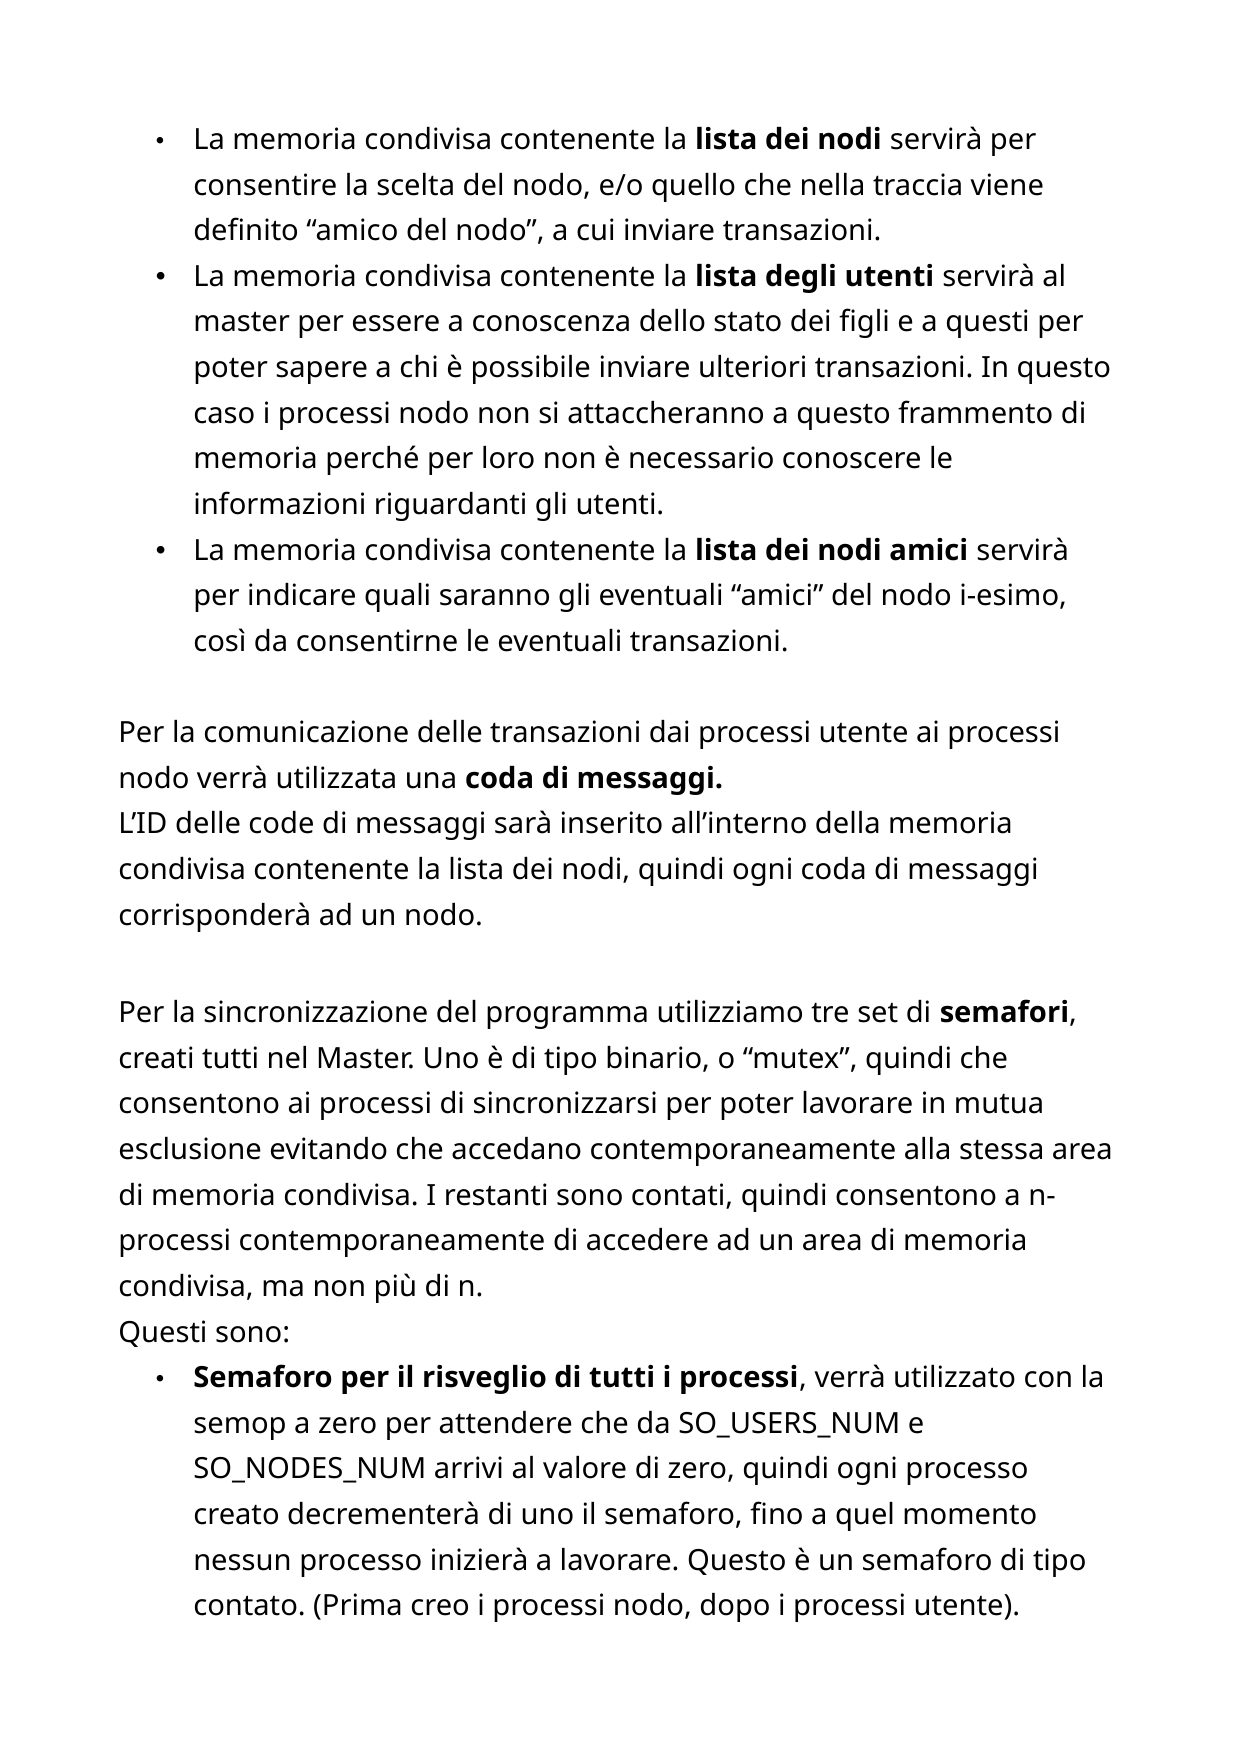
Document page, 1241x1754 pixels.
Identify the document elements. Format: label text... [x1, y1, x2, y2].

text L’ID delle code di messaggi sarà inserito all’interno della memoria condivisa contenente la lista dei nodi, quindi ogni coda di messaggi corrisponderà ad un nodo. [118, 802, 1122, 933]
text Per la comunicazione delle transazioni dai processi utente ai processi nodo verrà utilizzata una coda di messaggi. [118, 711, 1122, 797]
list Semaforo per il risveglio di tutti i processi, verrà utilizzato con la semop a zero per attendere che da SO_USERS_NUM e SO_NODES_NUM arrivi al valore di zero, quindi ogni processo creato decrementerà di uno il semaforo, fino a quel momento nessun processo inizierà a lavorare. Questo è un semaforo di tipo contato. (Prima creo i processi nodo, dopo i processi utente). [156, 1357, 1122, 1624]
list La memoria condivisa contenente la lista degli utenti servirà al master per essere a conoscenza dello stato dei figli e a questi per poter sapere a chi è possibile inviare ulteriori transazioni. In questo caso i processi nodo non si attaccheranno a questo frammento di memoria perché per loro non è necessario conoscere le informazioni riguardanti gli utenti. [156, 255, 1122, 523]
list La memoria condivisa contenente la lista dei nodi servirà per consentire la scelta del nodo, e/o quello che nella traccia viene definito “amico del nodo”, a cui inviare transazioni. [156, 118, 1122, 249]
text Per la sincronizzazione del programma utilizziamo tre set di semafori, creati tutti nel Master. Uno è di tipo binario, o “mutex”, quindi che consentono ai processi di sincronizzarsi per poter lavorare in mutua esclusione evitando che accedano contemporaneamente alla stessa area di memoria condivisa. I restanti sono contati, quindi consentono a n-processi contemporaneamente di accedere ad un area di memoria condivisa, ma non più di n. [118, 992, 1122, 1305]
list La memoria condivisa contenente la lista dei nodi amici servirà per indicare quali saranno gli eventuali “amici” del nodo i-esimo, così da consentirne le eventuali transazioni. [156, 529, 1122, 660]
text Questi sono: [118, 1311, 1122, 1351]
